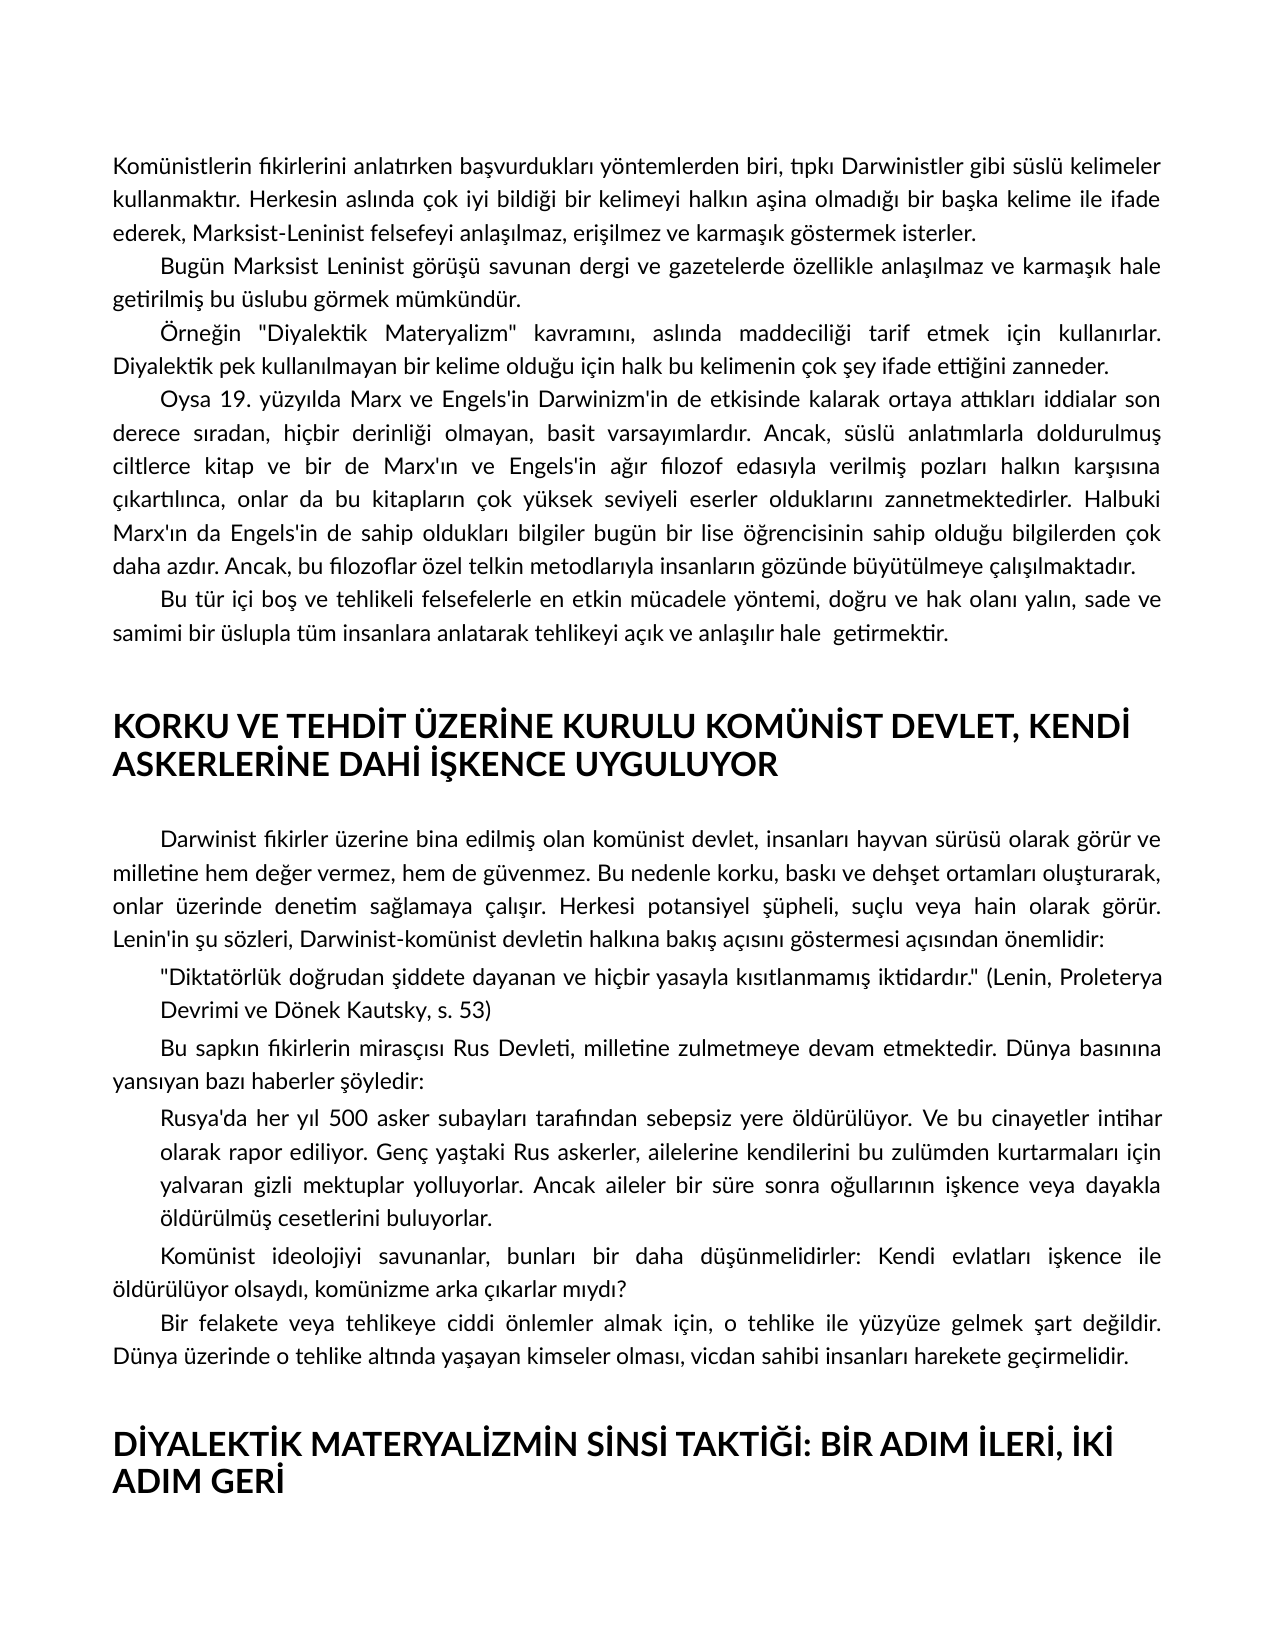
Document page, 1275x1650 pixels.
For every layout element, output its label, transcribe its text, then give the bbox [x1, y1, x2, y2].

text Komünistlerin fikirlerini anlatırken başvurdukları yöntemlerden biri, tıpkı Darwinistler gibi süslü kelimeler kullanmaktır. Herkesin aslında çok iyi bildiği bir kelimeyi halkın aşina olmadığı bir başka kelime ile ifade ederek, Marksist-Leninist felsefeyi anlaşılmaz, erişilmez ve karmaşık göstermek isterler. [112, 148, 1162, 248]
text Bugün Marksist Leninist görüşü savunan dergi ve gazetelerde özellikle anlaşılmaz ve karmaşık hale getirilmiş bu üslubu görmek mümkündür. [112, 248, 1162, 314]
text DİYALEKTİK MATERYALİZMİN SİNSİ TAKTİĞİ: BİR ADIM İLERİ, İKİ ADIM GERİ [112, 1426, 1162, 1501]
text "Diktatörlük doğrudan şiddete dayanan ve hiçbir yasayla kısıtlanmamış iktidardır." (Lenin, Proleterya Devrimi ve Dönek Kautsky, s. 53) [160, 958, 1162, 1025]
text Bu tür içi boş ve tehlikeli felsefelerle en etkin mücadele yöntemi, doğru ve hak olanı yalın, sade ve samimi bir üslupla tüm insanlara anlatarak tehlikeyi açık ve anlaşılır hale getirmektir. [112, 581, 1162, 648]
text Komünist ideolojiyi savunanlar, bunları bir daha düşünmelidirler: Kendi evlatları işkence ile öldürülüyor olsaydı, komünizme arka çıkarlar mıydı? [112, 1238, 1162, 1304]
text Oysa 19. yüzyılda Marx ve Engels'in Darwinizm'in de etkisinde kalarak ortaya attıkları iddialar son derece sıradan, hiçbir derinliği olmayan, basit varsayımlardır. Ancak, süslü anlatımlarla doldurulmuş ciltlerce kitap ve bir de Marx'ın ve Engels'in ağır filozof edasıyla verilmiş pozları halkın karşısına çıkartılınca, onlar da bu kitapların çok yüksek seviyeli eserler olduklarını zannetmektedirler. Halbuki Marx'ın da Engels'in de sahip oldukları bilgiler bugün bir lise öğrencisinin sahip olduğu bilgilerden çok daha azdır. Ancak, bu filozoflar özel telkin metodlarıyla insanların gözünde büyütülmeye çalışılmaktadır. [112, 381, 1162, 581]
text Rusya'da her yıl 500 asker subayları tarafından sebepsiz yere öldürülüyor. Ve bu cinayetler intihar olarak rapor ediliyor. Genç yaştaki Rus askerler, ailelerine kendilerini bu zulümden kurtarmaları için yalvaran gizli mektuplar yolluyorlar. Ancak aileler bir süre sonra oğullarının işkence veya dayakla öldürülmüş cesetlerini buluyorlar. [160, 1100, 1162, 1233]
text Örneğin "Diyalektik Materyalizm" kavramını, aslında maddeciliği tarif etmek için kullanırlar. Diyalektik pek kullanılmayan bir kelime olduğu için halk bu kelimenin çok şey ifade ettiğini zanneder. [112, 314, 1162, 381]
text Darwinist fikirler üzerine bina edilmiş olan komünist devlet, insanları hayvan sürüsü olarak görür ve milletine hem değer vermez, hem de güvenmez. Bu nedenle korku, baskı ve dehşet ortamları oluşturarak, onlar üzerinde denetim sağlamaya çalışır. Herkesi potansiyel şüpheli, suçlu veya hain olarak görür. Lenin'in şu sözleri, Darwinist-komünist devletin halkına bakış açısını göstermesi açısından önemlidir: [112, 821, 1162, 954]
text KORKU VE TEHDİT ÜZERİNE KURULU KOMÜNİST DEVLET, KENDİ ASKERLERİNE DAHİ İŞKENCE UYGULUYOR [112, 708, 1162, 783]
text Bu sapkın fikirlerin mirasçısı Rus Devleti, milletine zulmetmeye devam etmektedir. Dünya basınına yansıyan bazı haberler şöyledir: [112, 1029, 1162, 1096]
text Bir felakete veya tehlikeye ciddi önlemler almak için, o tehlike ile yüzyüze gelmek şart değildir. Dünya üzerinde o tehlike altında yaşayan kimseler olması, vicdan sahibi insanları harekete geçirmelidir. [112, 1304, 1162, 1371]
